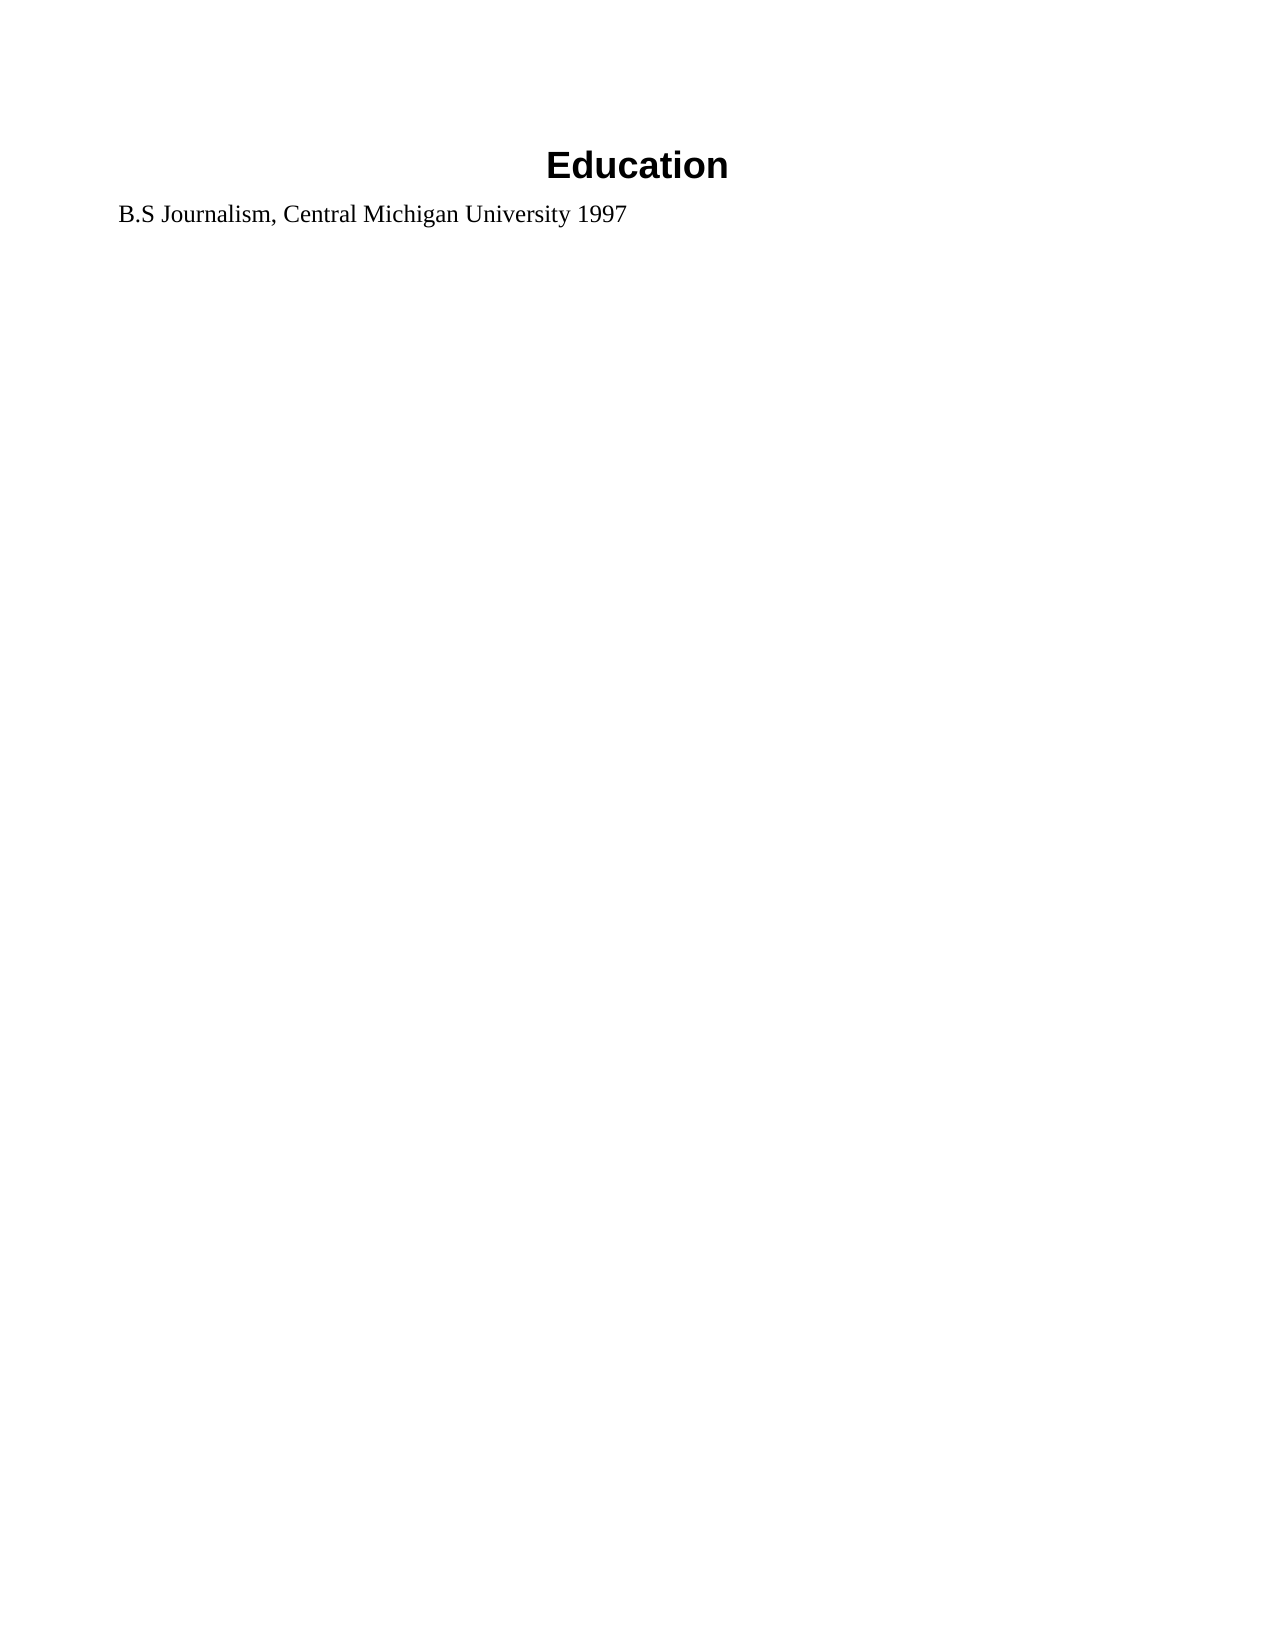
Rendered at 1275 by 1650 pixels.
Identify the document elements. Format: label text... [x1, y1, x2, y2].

subtitle Education [118, 143, 1157, 187]
text B.S Journalism, Central Michigan University 1997 [118, 199, 1157, 228]
